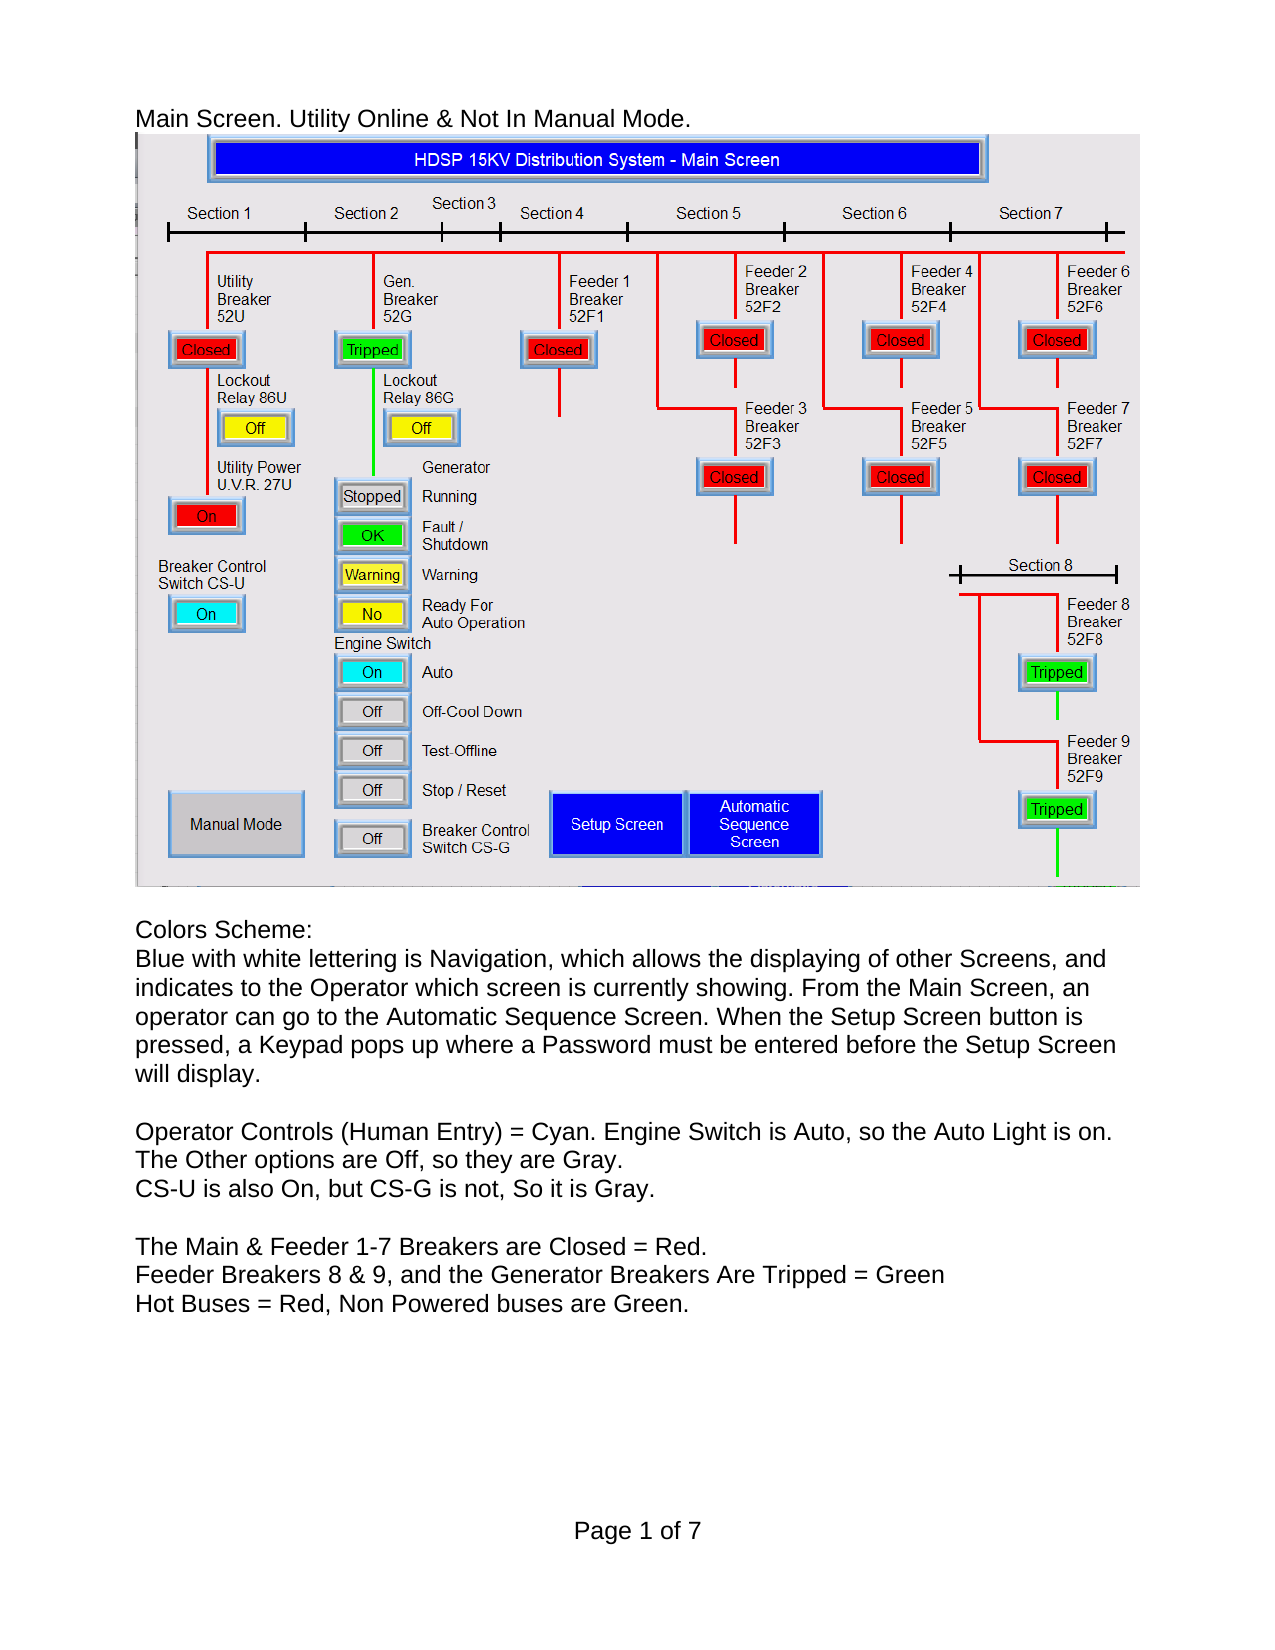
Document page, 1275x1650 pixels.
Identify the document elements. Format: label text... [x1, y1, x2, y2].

text Main Screen. Utility Online & Not In Manual Mode. [135, 104, 1140, 132]
text The Other options are Off, so they are Gray. [135, 1145, 1140, 1174]
text Feeder Breakers 8 & 9, and the Generator Breakers Are Tripped = Green [135, 1260, 1140, 1289]
text Hot Buses = Red, Non Powered buses are Green. [135, 1289, 1140, 1318]
text Blue with white lettering is Navigation, which allows the displaying of other Screens, and indicates to the Operator which screen is currently showing. From the Main Screen, an operator can go to the Automatic Sequence Screen. When the Setup Screen button is pressed, a Keypad pops up where a Password must be entered before the Setup Screen will display. [135, 944, 1140, 1088]
text The Main & Feeder 1-7 Breakers are Closed = Red. [135, 1231, 1140, 1260]
picture [135, 132, 1140, 887]
text CS-U is also On, but CS-G is not, So it is Gray. [135, 1174, 1140, 1203]
text Operator Controls (Human Entry) = Cyan. Engine Switch is Auto, so the Auto Light is on. [135, 1116, 1140, 1145]
text Colors Scheme: [135, 915, 1140, 944]
